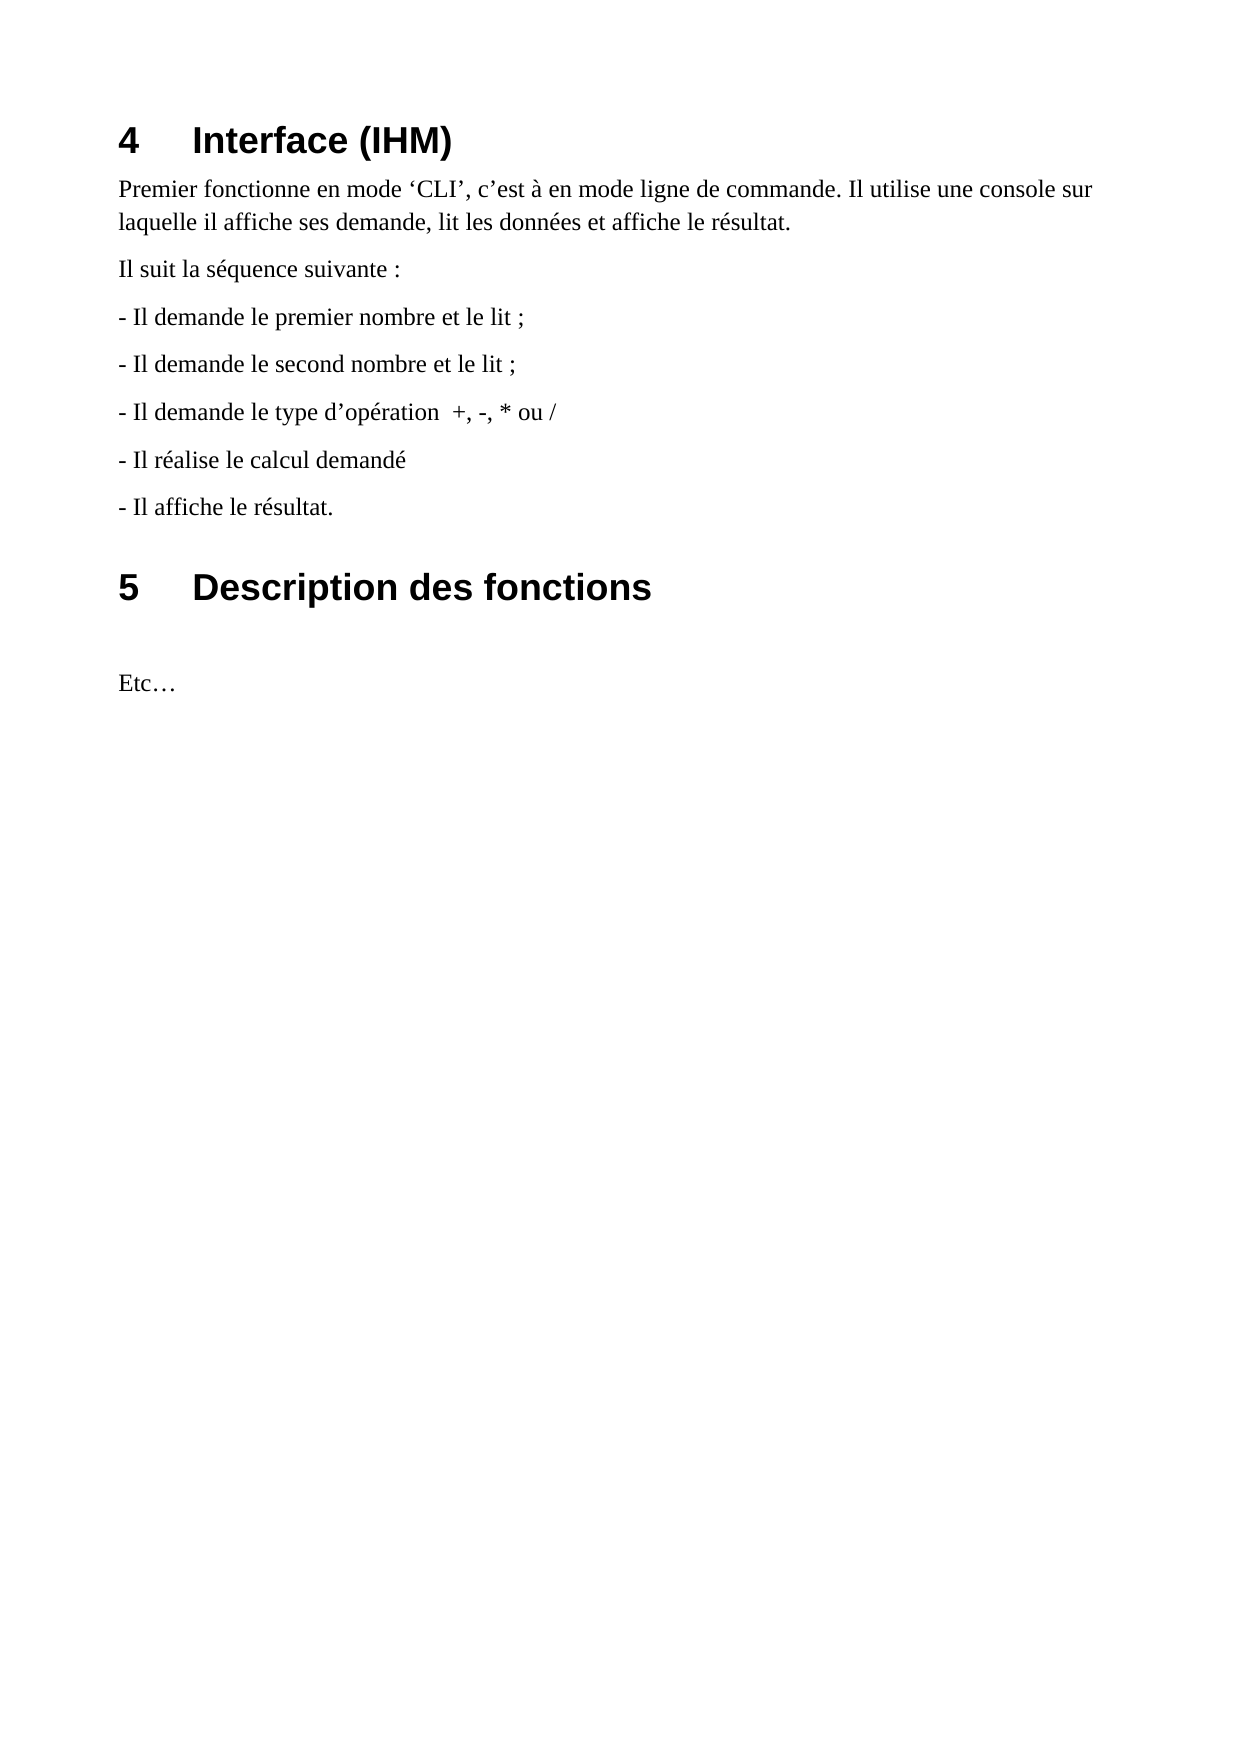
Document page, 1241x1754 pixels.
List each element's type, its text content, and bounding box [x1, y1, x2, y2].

subtitle Description des fonctions [118, 565, 1122, 608]
text - Il demande le second nombre et le lit ; [118, 349, 1122, 378]
text Premier fonctionne en mode ‘CLI’, c’est à en mode ligne de commande. Il utilise une console sur laquelle il affiche ses demande, lit les données et affiche le résultat. [118, 174, 1122, 236]
text - Il affiche le résultat. [118, 492, 1122, 521]
subtitle Interface (IHM) [118, 118, 1122, 161]
text Etc… [118, 668, 1122, 697]
text - Il demande le type d’opération +, -, * ou / [118, 397, 1122, 426]
text - Il réalise le calcul demandé [118, 445, 1122, 473]
text - Il demande le premier nombre et le lit ; [118, 302, 1122, 331]
text Il suit la séquence suivante : [118, 254, 1122, 283]
